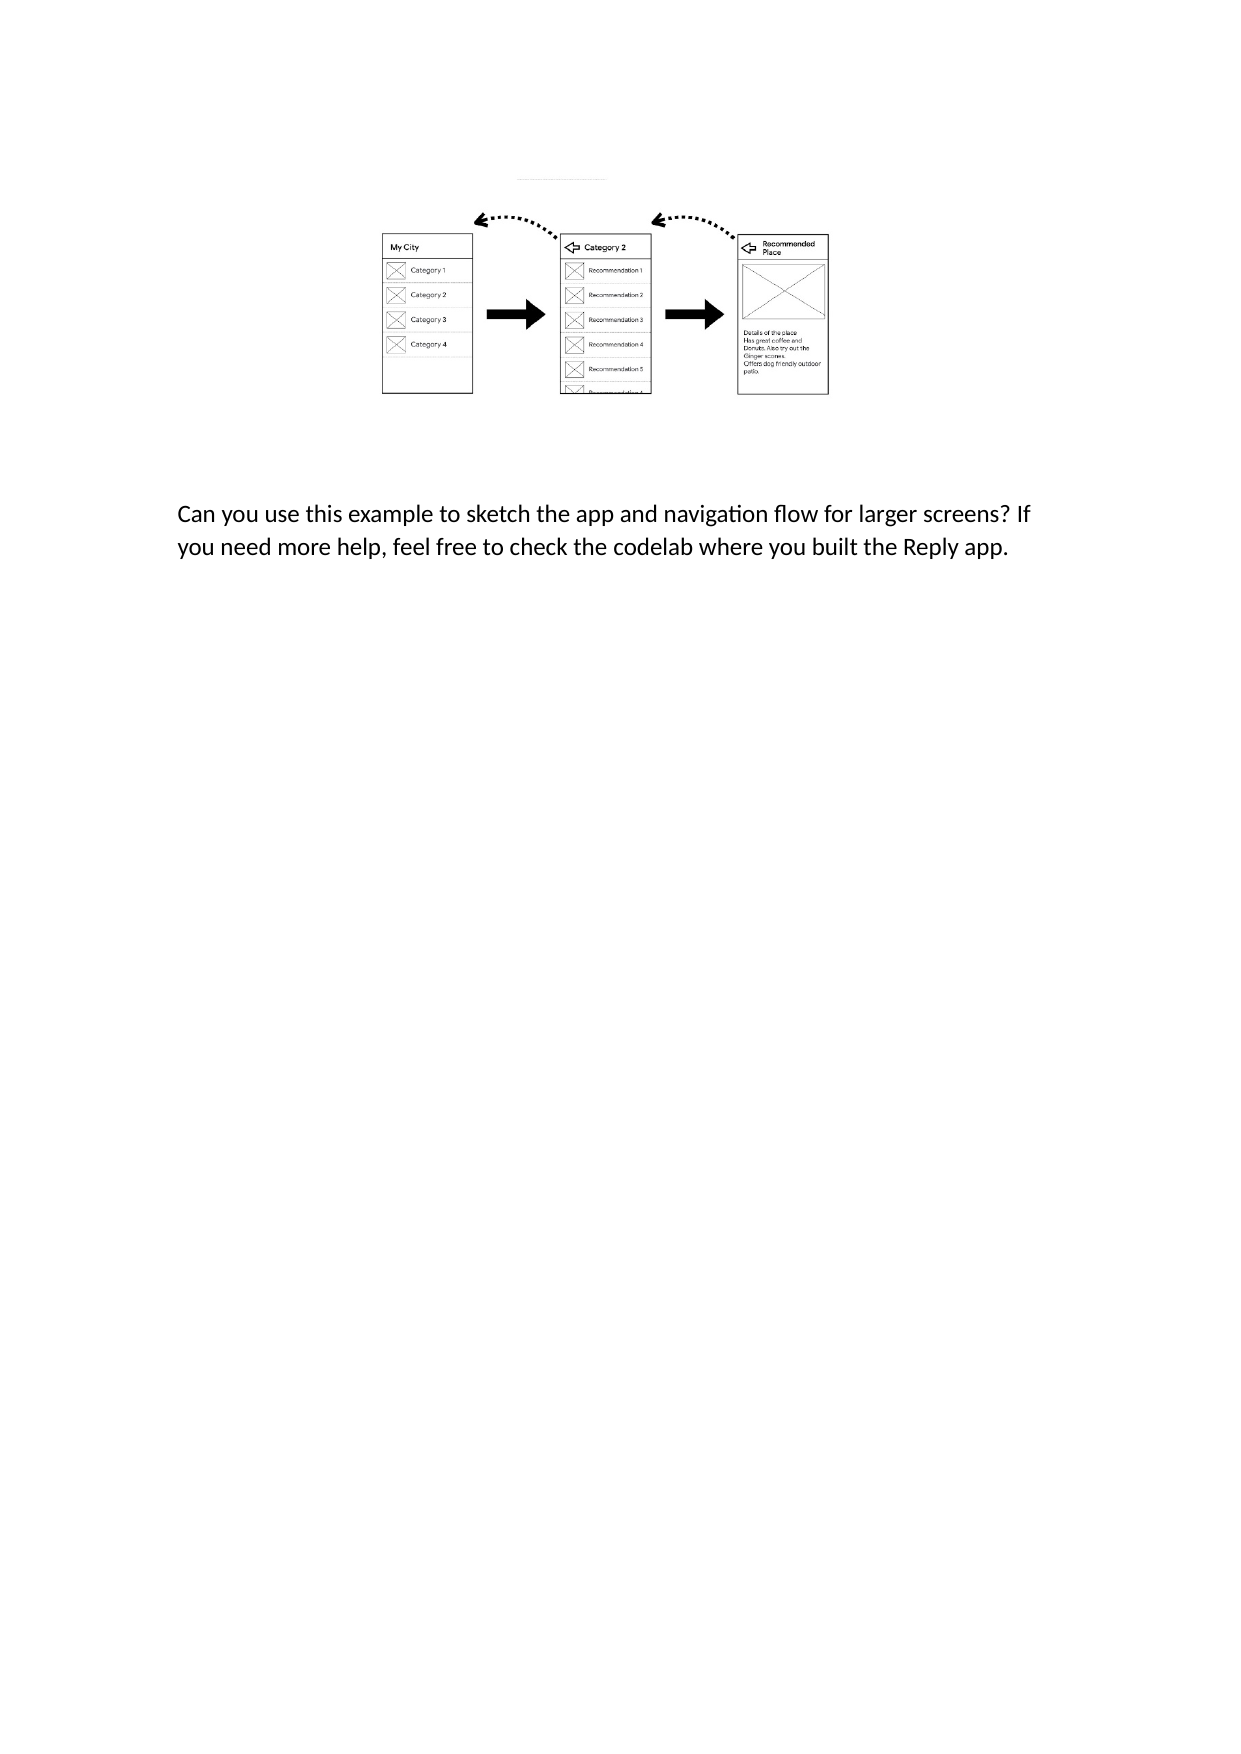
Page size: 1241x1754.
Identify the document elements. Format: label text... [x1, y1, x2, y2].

text Can you use this example to sketch the app and navigation flow for larger screens? If you need more help, feel free to check the codelab where you built the Reply app. [177, 499, 1063, 562]
